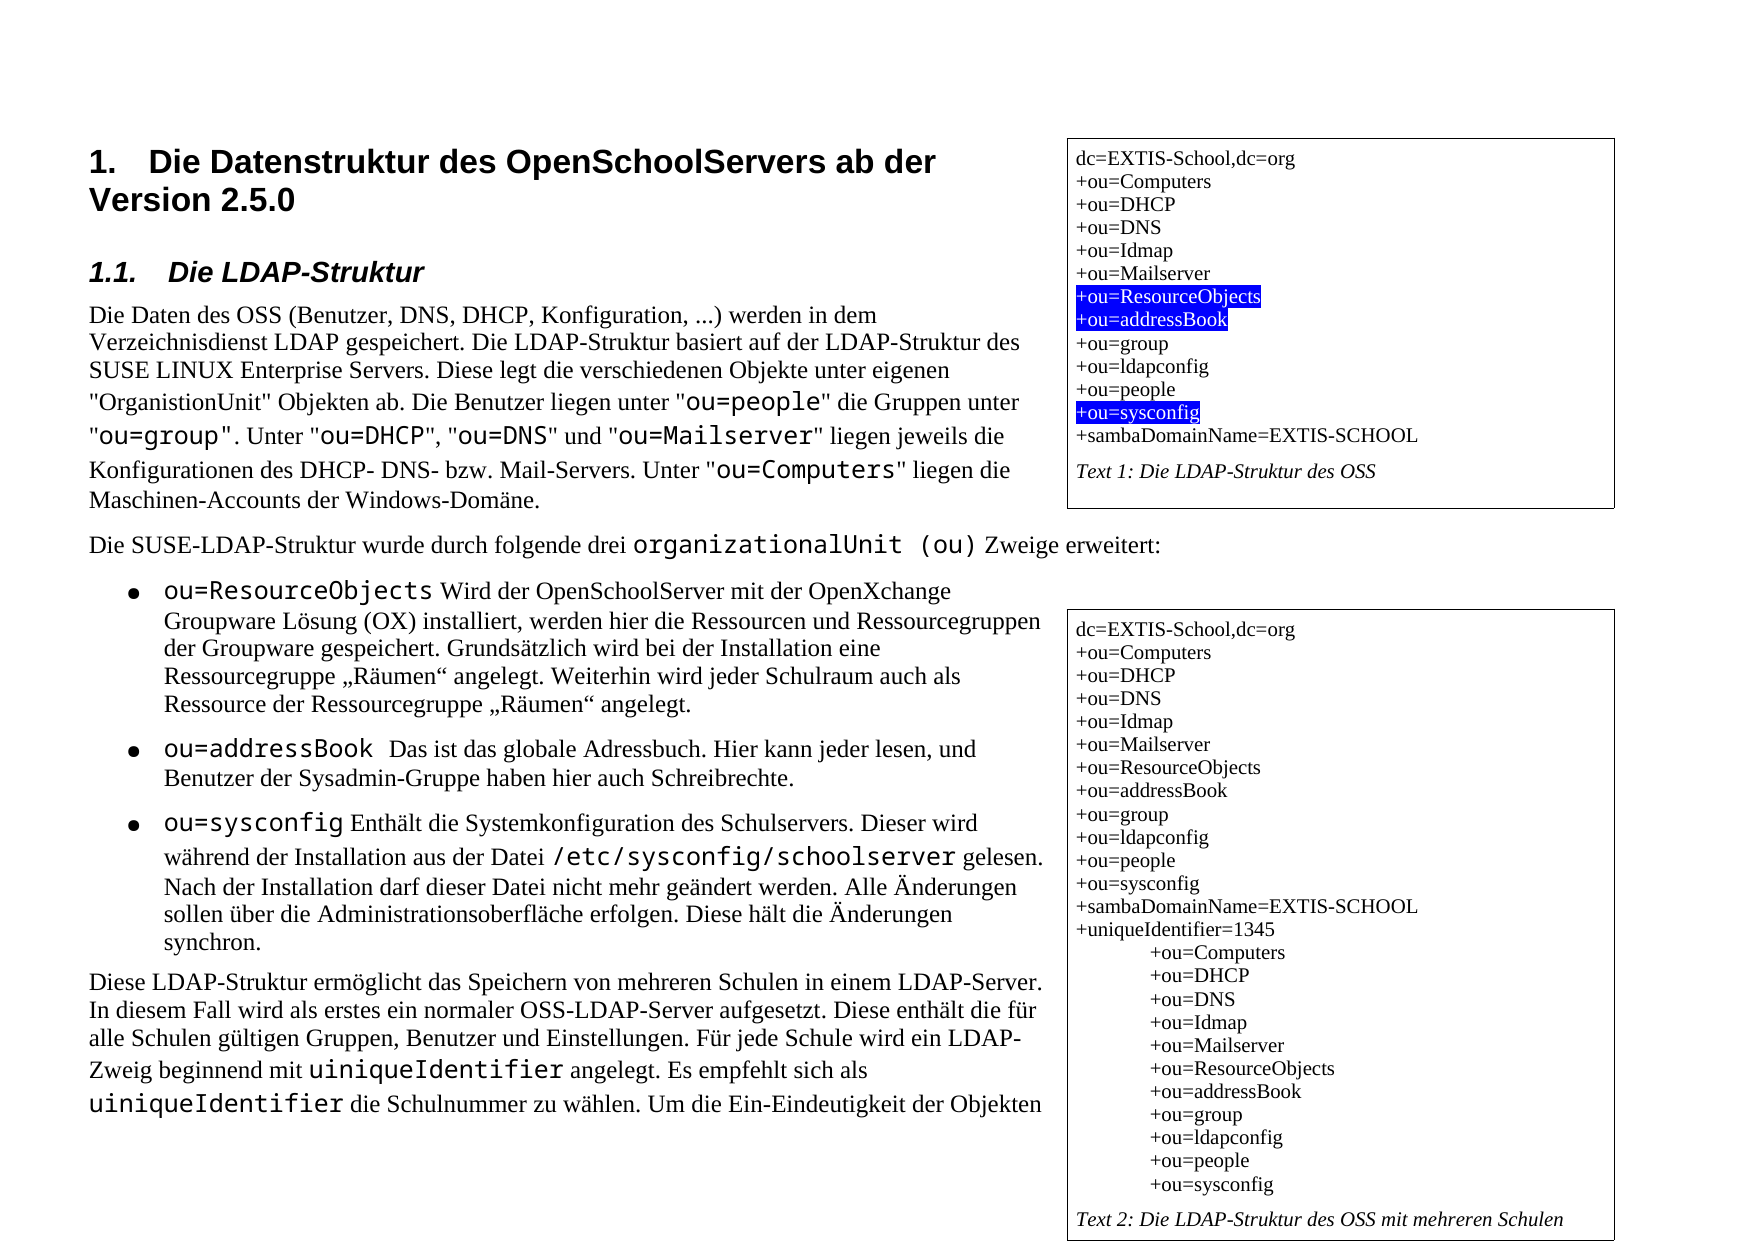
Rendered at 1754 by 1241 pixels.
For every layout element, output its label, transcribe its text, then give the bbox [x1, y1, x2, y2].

subtitle Die Datenstruktur des OpenSchoolServers ab der Version 2.5.0 [88, 143, 1067, 218]
text +sambaDomainName=EXTIS-SCHOOL [1076, 424, 1605, 447]
text +ou=Computers [1076, 169, 1605, 193]
list +uniqueIdentifier=1345 [1076, 918, 1605, 941]
list +sambaDomainName=EXTIS-SCHOOL [1076, 895, 1605, 918]
list +ou=DNS [1076, 687, 1605, 710]
list +ou=Computers [1076, 941, 1605, 964]
text Diese LDAP-Struktur ermöglicht das Speichern von mehreren Schulen in einem LDAP-Server. In diesem Fall wird als erstes ein normaler OSS-LDAP-Server aufgesetzt. Diese enthält die für alle Schulen gültigen Gruppen, Benutzer und Einstellungen. Für jede Schule wird ein LDAP-Zweig beginnend mit uiniqueIdentifier angelegt. Es empfehlt sich als uiniqueIdentifier die Schulnummer zu wählen. Um die Ein-Eindeutigkeit der Objekten [88, 968, 1067, 1119]
list +ou=group [1076, 802, 1605, 826]
text +ou=people [1076, 378, 1605, 401]
text +ou=Mailserver [1076, 262, 1605, 285]
subtitle Die LDAP-Struktur [88, 256, 1067, 288]
list +ou=Mailserver [1076, 733, 1605, 756]
subtitle [1615, 256, 1695, 288]
text Text 1: Die LDAP-Struktur des OSS [1076, 459, 1605, 483]
list +ou=DHCP [1076, 664, 1605, 687]
text +ou=group [1076, 331, 1605, 354]
text dc=EXTIS-School,dc=org [1076, 146, 1605, 169]
subtitle [1615, 143, 1695, 218]
list [1615, 730, 1695, 792]
list Text 2: Die LDAP-Struktur des OSS mit mehreren Schulen [1076, 1208, 1605, 1231]
list +ou=addressBook [1076, 779, 1605, 802]
list +ou=sysconfig [1076, 1172, 1605, 1196]
list ou=ResourceObjects Wird der OpenSchoolServer mit der OpenXchange Groupware Lösung (OX) installiert, werden hier die Ressourcen und Ressourcegruppen der Groupware gespeichert. Grundsätzlich wird bei der Installation eine Ressourcegruppe „Räumen“ angelegt. Weiterhin wird jeder Schulraum auch als Ressource der Ressourcegruppe „Räumen“ angelegt. [126, 573, 1695, 718]
list +ou=Idmap [1076, 1011, 1605, 1034]
list dc=EXTIS-School,dc=org [1076, 617, 1605, 641]
list +ou=group [1076, 1103, 1605, 1126]
text +ou=DHCP [1076, 193, 1605, 216]
list ou=addressBook Das ist das globale Adressbuch. Hier kann jeder lesen, und Benutzer der Sysadmin-Gruppe haben hier auch Schreibrechte. [126, 730, 1067, 792]
list +ou=ResourceObjects [1076, 756, 1605, 779]
list +ou=ldapconfig [1076, 826, 1605, 849]
list +ou=ResourceObjects [1076, 1057, 1605, 1080]
text +ou=ResourceObjects [1076, 285, 1605, 308]
list +ou=ldapconfig [1076, 1126, 1605, 1149]
text +ou=addressBook [1076, 308, 1605, 331]
text +ou=DNS [1076, 216, 1605, 239]
text +ou=ldapconfig [1076, 354, 1605, 378]
list [1615, 804, 1695, 956]
list +ou=addressBook [1076, 1080, 1605, 1103]
list +ou=people [1076, 849, 1605, 872]
text +ou=Idmap [1076, 239, 1605, 262]
list +ou=sysconfig [1076, 872, 1605, 895]
list +ou=Computers [1076, 641, 1605, 664]
list ou=sysconfig Enthält die Systemkonfiguration des Schulservers. Dieser wird während der Installation aus der Datei /etc/sysconfig/schoolserver gelesen. Nach der Installation darf dieser Datei nicht mehr geändert werden. Alle Änderungen sollen über die Administrationsoberfläche erfolgen. Diese hält die Änderungen synchron. [126, 804, 1067, 956]
list +ou=people [1076, 1149, 1605, 1172]
text +ou=sysconfig [1076, 401, 1605, 424]
list +ou=DNS [1076, 987, 1605, 1011]
list ou=ResourceObjects Wird der OpenSchoolServer mit der OpenXchange Groupware Lösung (OX) installiert, werden hier die Ressourcen und Ressourcegruppen der Groupware gespeichert. Grundsätzlich wird bei der Installation eine Ressourcegruppe „Räumen“ angelegt. Weiterhin wird jeder Schulraum auch als Ressource der Ressourcegruppe „Räumen“ angelegt. [1068, 610, 1614, 1240]
text Die Daten des OSS (Benutzer, DNS, DHCP, Konfiguration, ...) werden in dem Verzeichnisdienst LDAP gespeichert. Die LDAP-Struktur basiert auf der LDAP-Struktur des SUSE LINUX Enterprise Servers. Diese legt die verschiedenen Objekte unter eigenen "OrganistionUnit" Objekten ab. Die Benutzer liegen unter "ou=people" die Gruppen unter "ou=group". Unter "ou=DHCP", "ou=DNS" und "ou=Mailserver" liegen jeweils die Konfigurationen des DHCP- DNS- bzw. Mail-Servers. Unter "ou=Computers" liegen die Maschinen-Accounts der Windows-Domäne. [88, 301, 1695, 514]
list +ou=DHCP [1076, 964, 1605, 987]
text Die SUSE-LDAP-Struktur wurde durch folgende drei organizationalUnit (ou) Zweige erweitert: [88, 526, 1695, 560]
list +ou=Idmap [1076, 710, 1605, 733]
list +ou=Mailserver [1076, 1034, 1605, 1057]
subtitle [1068, 139, 1614, 508]
